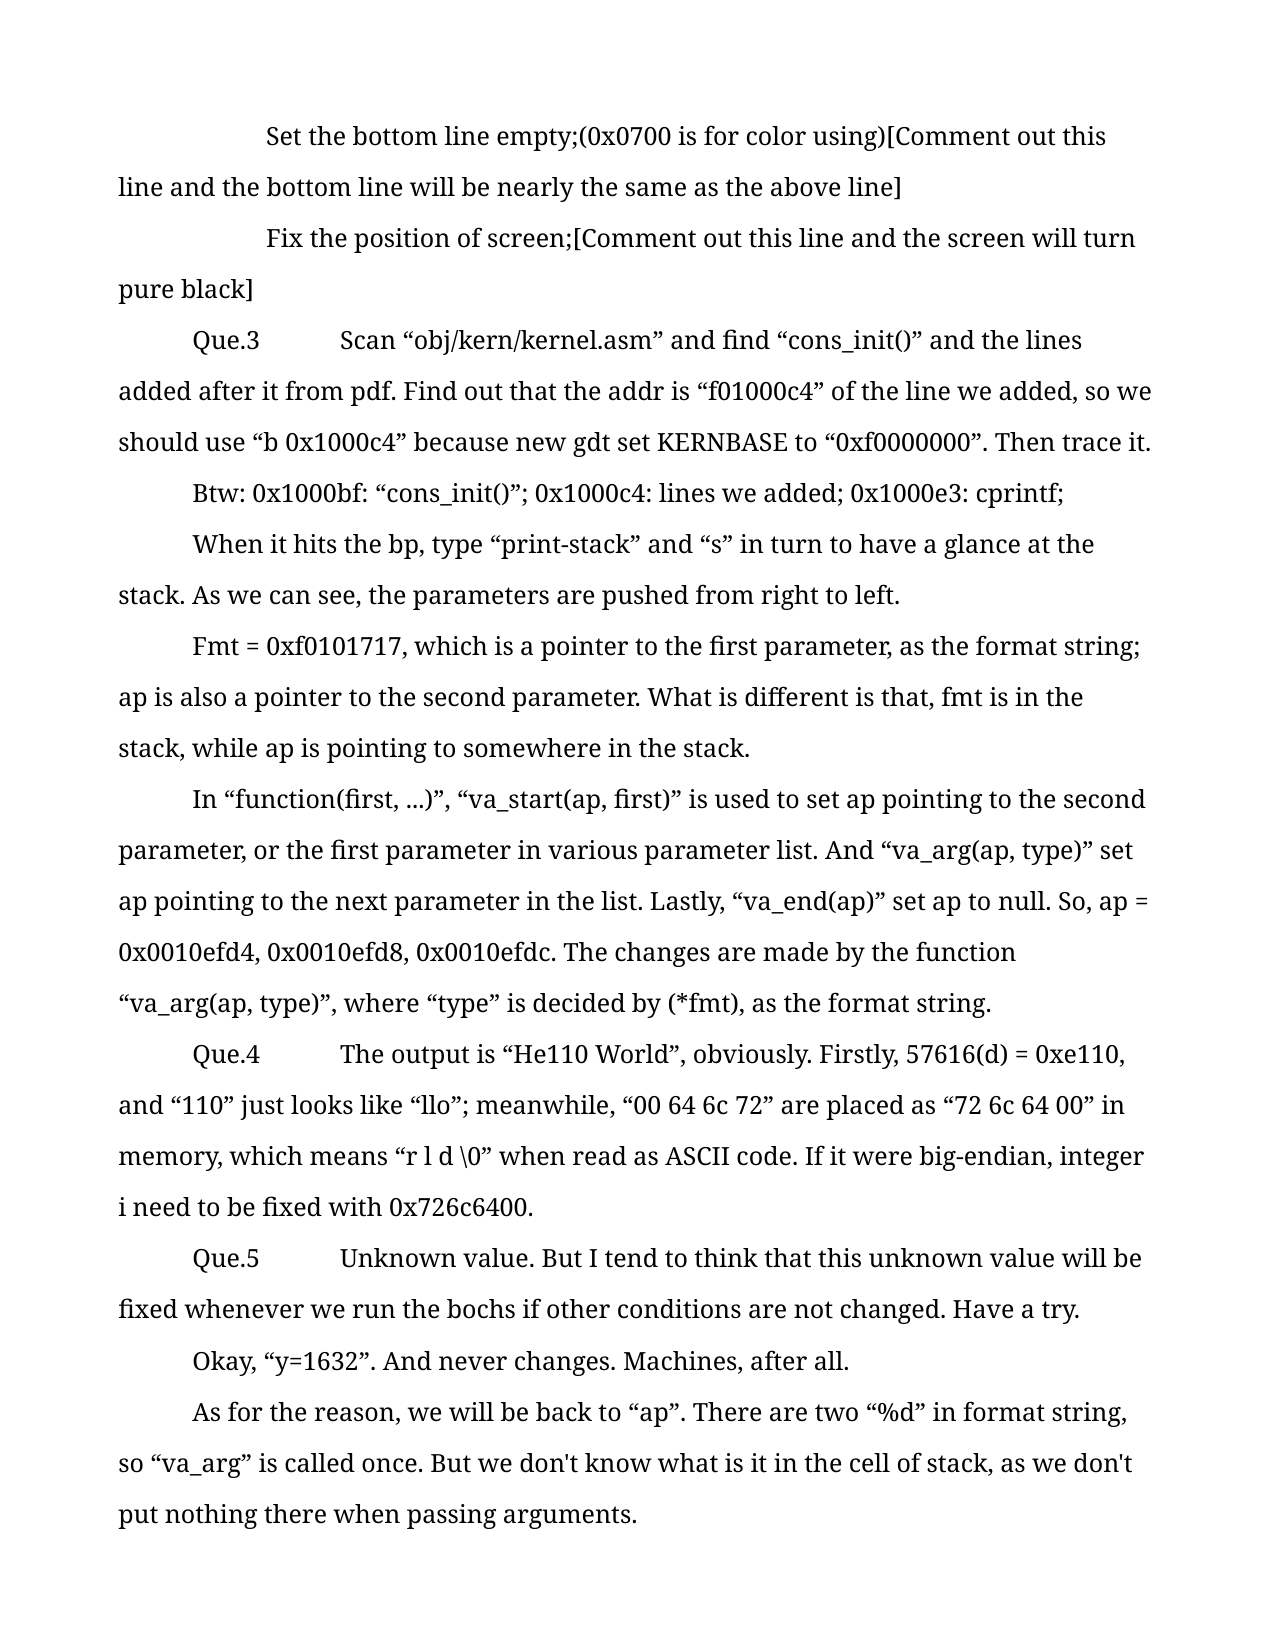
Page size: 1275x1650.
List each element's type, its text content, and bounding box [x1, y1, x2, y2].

text Set the bottom line empty;(0x0700 is for color using)[Comment out this line and the bottom line will be nearly the same as the above line] Fix the position of screen;[Comment out this line and the screen will turn pure black] Que.3 Scan “obj/kern/kernel.asm” and find “cons_init()” and the lines added after it from pdf. Find out that the addr is “f01000c4” of the line we added, so we should use “b 0x1000c4” because new gdt set KERNBASE to “0xf0000000”. Then trace it. Btw: 0x1000bf: “cons_init()”; 0x1000c4: lines we added; 0x1000e3: cprintf; When it hits the bp, type “print-stack” and “s” in turn to have a glance at the stack. As we can see, the parameters are pushed from right to left. Fmt = 0xf0101717, which is a pointer to the first parameter, as the format string; ap is also a pointer to the second parameter. What is different is that, fmt is in the stack, while ap is pointing to somewhere in the stack. In “function(first, ...)”, “va_start(ap, first)” is used to set ap pointing to the second parameter, or the first parameter in various parameter list. And “va_arg(ap, type)” set ap pointing to the next parameter in the list. Lastly, “va_end(ap)” set ap to null. So, ap = 0x0010efd4, 0x0010efd8, 0x0010efdc. The changes are made by the function “va_arg(ap, type)”, where “type” is decided by (*fmt), as the format string. Que.4 The output is “He110 World”, obviously. Firstly, 57616(d) = 0xe110, and “110” just looks like “llo”; meanwhile, “00 64 6c 72” are placed as “72 6c 64 00” in memory, which means “r l d \0” when read as ASCII code. If it were big-endian, integer i need to be fixed with 0x726c6400. Que.5 Unknown value. But I tend to think that this unknown value will be fixed whenever we run the bochs if other conditions are not changed. Have a try. Okay, “y=1632”. And never changes. Machines, after all. As for the reason, we will be back to “ap”. There are two “%d” in format string, so “va_arg” is called once. But we don't know what is it in the cell of stack, as we don't put nothing there when passing arguments. [118, 118, 1157, 1530]
